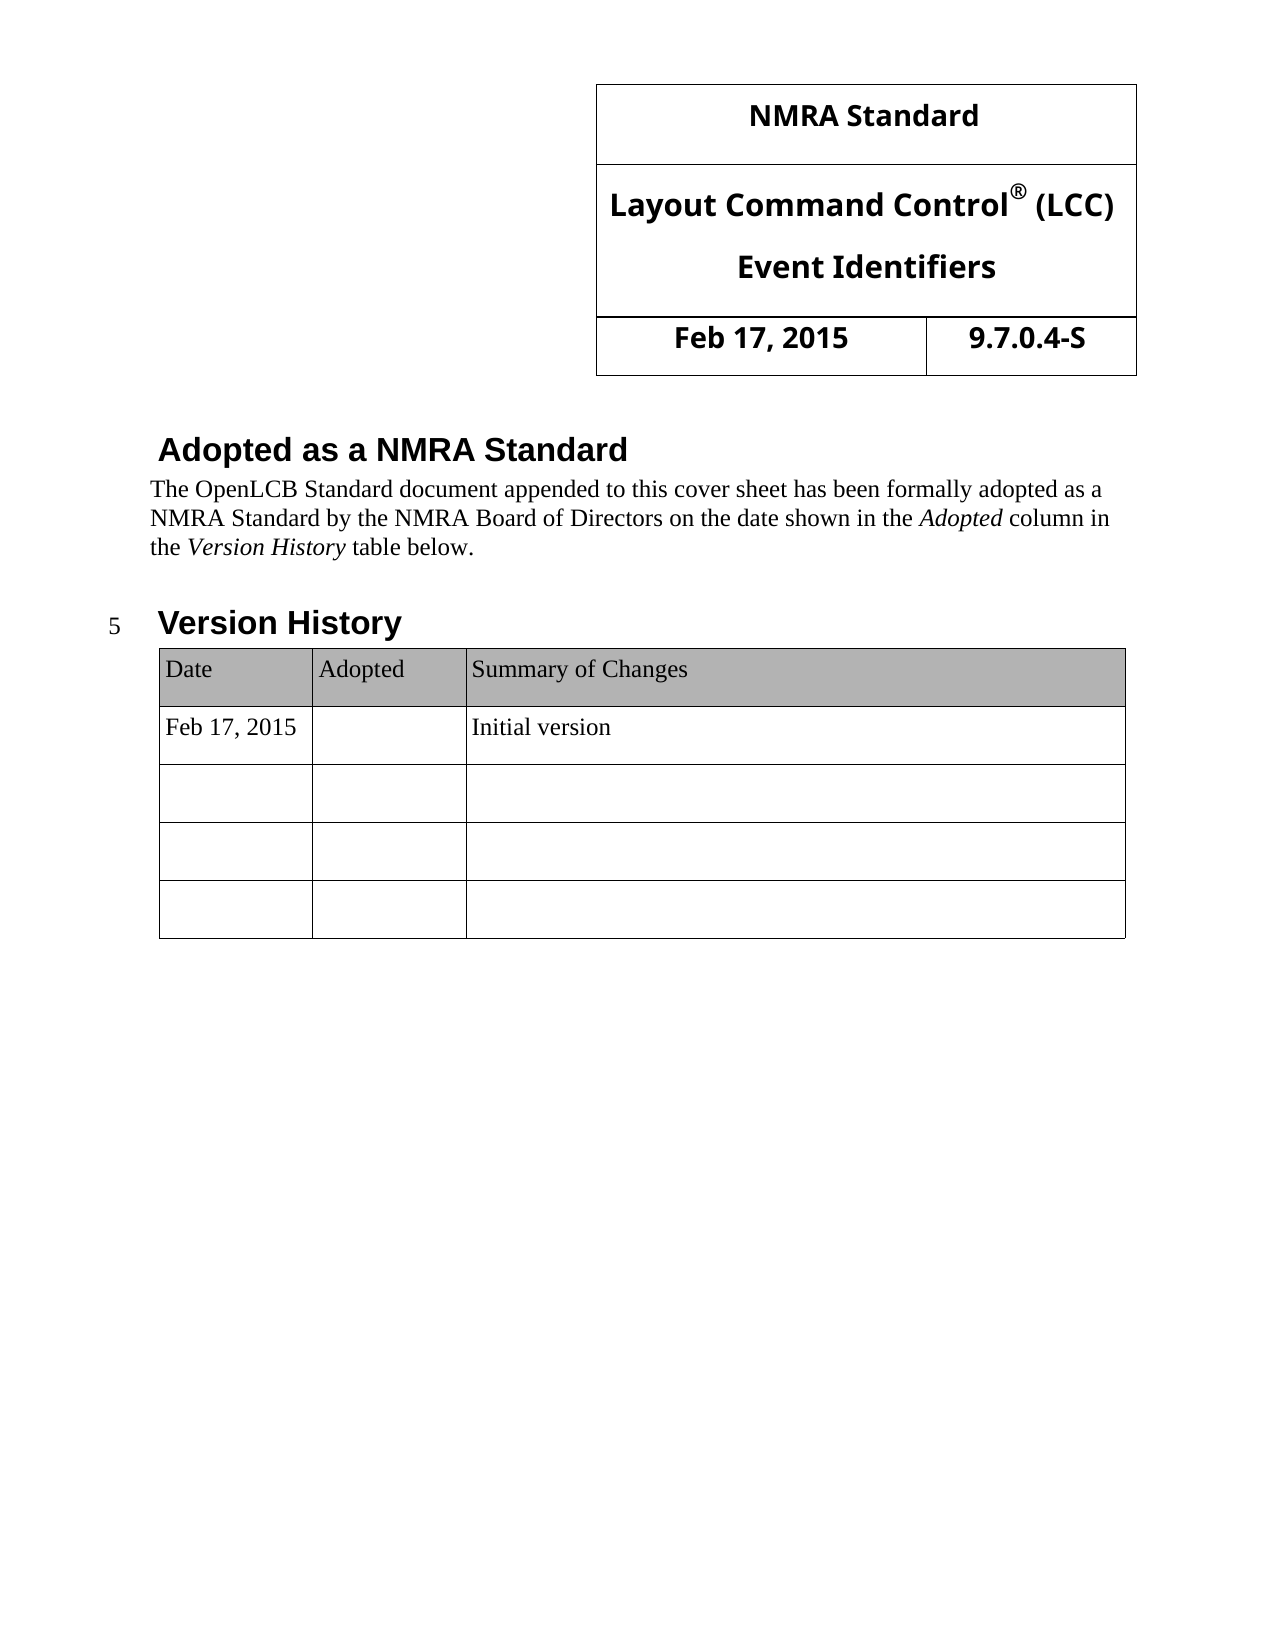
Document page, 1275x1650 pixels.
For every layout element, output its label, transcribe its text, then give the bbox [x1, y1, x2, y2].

table_cell Feb 17, 2015 [160, 707, 312, 764]
subtitle Adopted as a NMRA Standard [112, 430, 1125, 468]
table_cell [160, 881, 312, 938]
table_header Adopted [313, 649, 466, 706]
subtitle Version History [112, 603, 1125, 642]
table_cell [313, 881, 466, 938]
table_cell [313, 707, 466, 764]
table_cell [313, 823, 466, 880]
table_cell [467, 823, 1125, 880]
table_header Date [160, 649, 312, 706]
table_cell [313, 765, 466, 822]
table_cell [160, 765, 312, 822]
table_cell [467, 765, 1125, 822]
table_cell Initial version [467, 707, 1125, 764]
table_cell [160, 823, 312, 880]
table_header Summary of Changes [467, 649, 1125, 706]
table_cell [467, 881, 1125, 938]
text The OpenLCB Standard document appended to this cover sheet has been formally adopted as a NMRA Standard by the NMRA Board of Directors on the date shown in the Adopted column in the Version History table below. [150, 474, 1125, 561]
